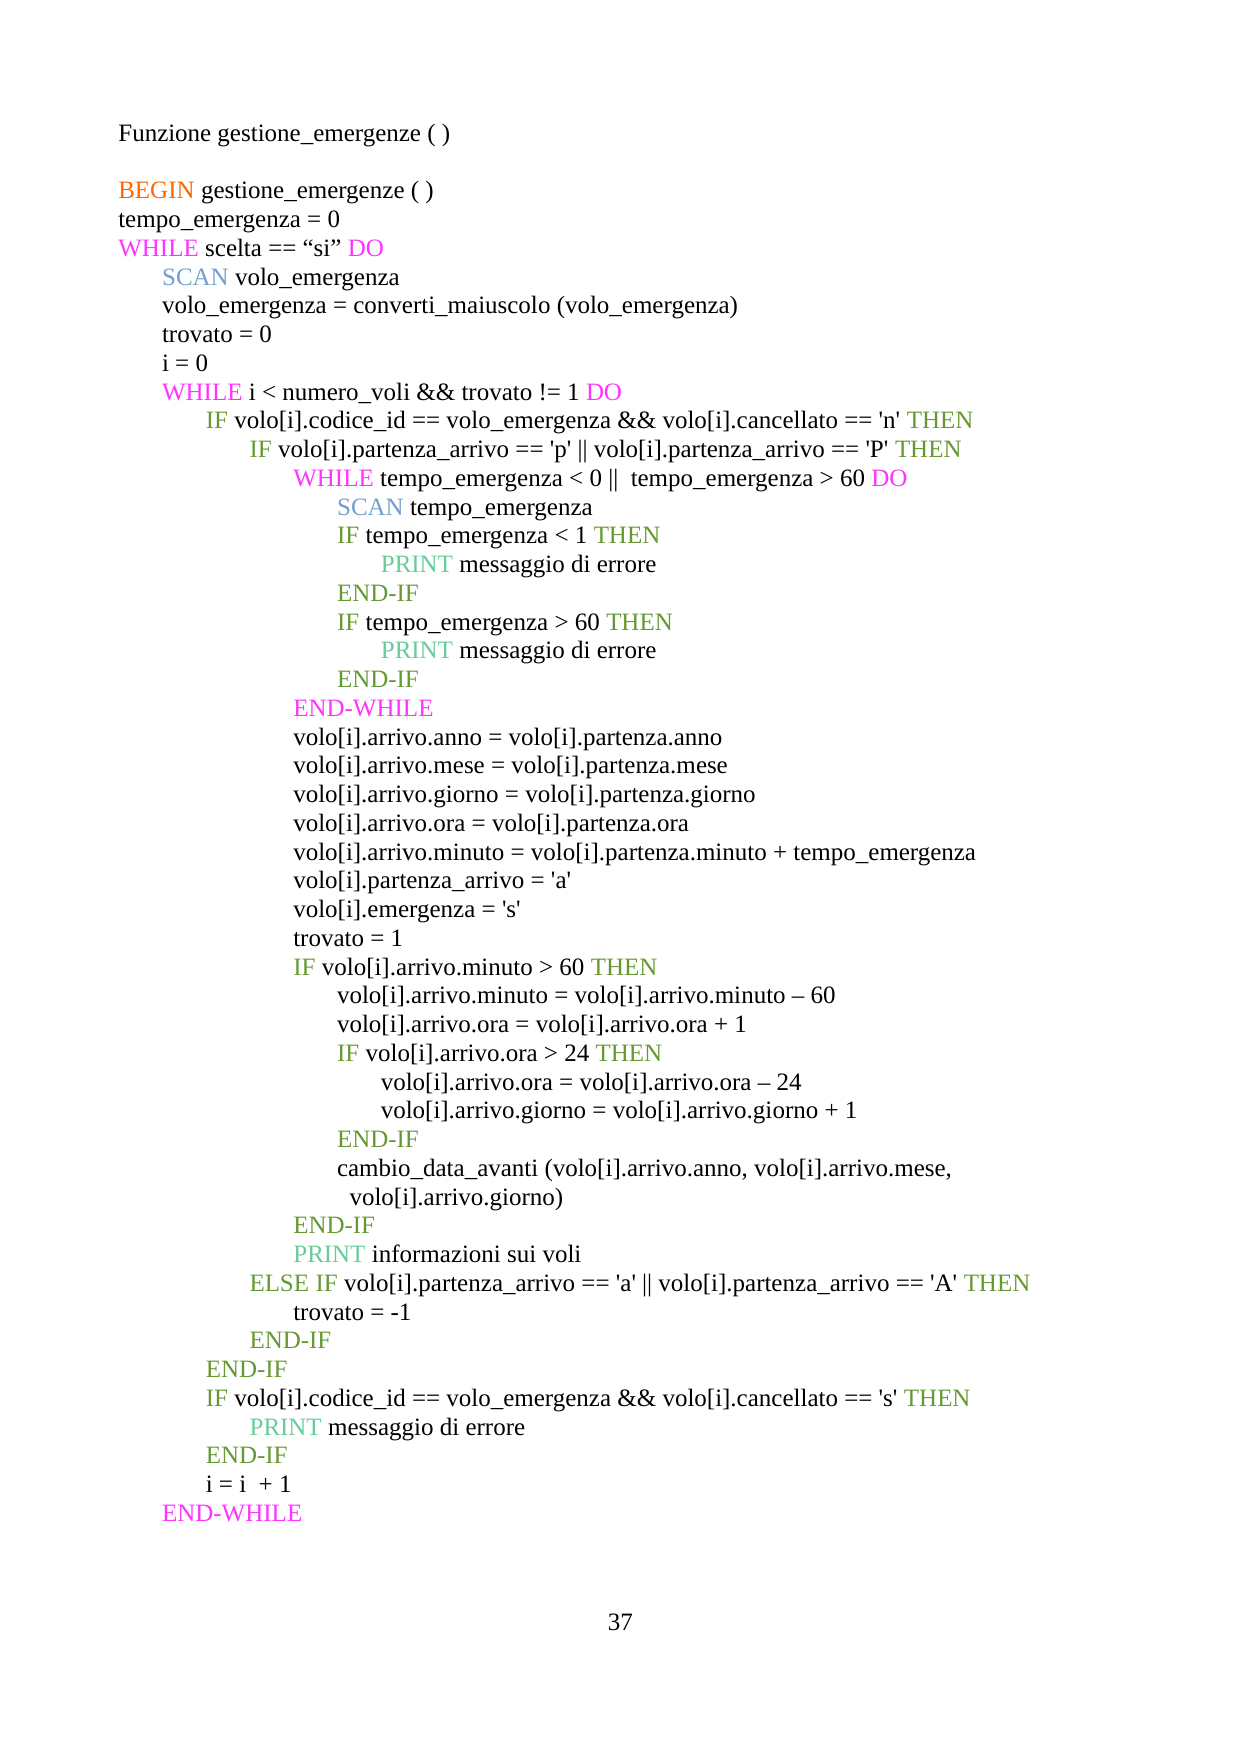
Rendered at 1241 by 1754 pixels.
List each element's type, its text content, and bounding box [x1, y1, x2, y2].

text volo[i].arrivo.ora = volo[i].arrivo.ora – 24 [118, 1067, 1122, 1096]
text volo[i].arrivo.ora = volo[i].arrivo.ora + 1 [118, 1009, 1122, 1038]
text volo[i].arrivo.ora = volo[i].partenza.ora [118, 808, 1122, 837]
text IF volo[i].codice_id == volo_emergenza && volo[i].cancellato == 'n' THEN [118, 406, 1122, 434]
text trovato = -1 [118, 1297, 1122, 1326]
text WHILE i < numero_voli && trovato != 1 DO [118, 377, 1122, 406]
text BEGIN gestione_emergenze ( ) [118, 176, 1122, 204]
text END-WHILE [118, 693, 1122, 722]
text IF tempo_emergenza > 60 THEN [118, 607, 1122, 636]
text Funzione gestione_emergenze ( ) [118, 118, 1122, 147]
text IF volo[i].codice_id == volo_emergenza && volo[i].cancellato == 's' THEN [118, 1383, 1122, 1412]
text SCAN volo_emergenza [118, 262, 1122, 291]
text END-IF [118, 578, 1122, 607]
text END-IF [118, 664, 1122, 693]
text volo[i].arrivo.minuto = volo[i].arrivo.minuto – 60 [118, 981, 1122, 1009]
text PRINT messaggio di errore [118, 636, 1122, 664]
text IF volo[i].arrivo.ora > 24 THEN [118, 1038, 1122, 1067]
text END-WHILE [118, 1498, 1122, 1527]
text END-IF [118, 1326, 1122, 1354]
text volo[i].partenza_arrivo = 'a' [118, 866, 1122, 894]
text volo[i].arrivo.minuto = volo[i].partenza.minuto + tempo_emergenza [118, 837, 1122, 866]
text PRINT messaggio di errore [118, 549, 1122, 578]
text volo[i].arrivo.giorno = volo[i].partenza.giorno [118, 779, 1122, 808]
text PRINT informazioni sui voli [118, 1239, 1122, 1268]
text WHILE tempo_emergenza < 0 || tempo_emergenza > 60 DO [118, 463, 1122, 492]
text END-IF [118, 1124, 1122, 1153]
text END-IF [118, 1441, 1122, 1469]
text IF volo[i].partenza_arrivo == 'p' || volo[i].partenza_arrivo == 'P' THEN [118, 434, 1122, 463]
text trovato = 1 [118, 923, 1122, 952]
text volo[i].emergenza = 's' [118, 894, 1122, 923]
text ELSE IF volo[i].partenza_arrivo == 'a' || volo[i].partenza_arrivo == 'A' THEN [118, 1268, 1122, 1297]
text IF volo[i].arrivo.minuto > 60 THEN [118, 952, 1122, 981]
text trovato = 0 [118, 319, 1122, 348]
text volo[i].arrivo.anno = volo[i].partenza.anno [118, 722, 1122, 751]
text WHILE scelta == “si” DO [118, 233, 1122, 262]
text tempo_emergenza = 0 [118, 204, 1122, 233]
text SCAN tempo_emergenza [118, 492, 1122, 521]
text volo[i].arrivo.mese = volo[i].partenza.mese [118, 751, 1122, 779]
text i = i + 1 [118, 1469, 1122, 1498]
text volo_emergenza = converti_maiuscolo (volo_emergenza) [118, 291, 1122, 319]
text END-IF [118, 1211, 1122, 1239]
text IF tempo_emergenza < 1 THEN [118, 521, 1122, 549]
text END-IF [118, 1354, 1122, 1383]
text cambio_data_avanti (volo[i].arrivo.anno, volo[i].arrivo.mese, volo[i].arrivo.giorno) [118, 1153, 1122, 1211]
text volo[i].arrivo.giorno = volo[i].arrivo.giorno + 1 [118, 1096, 1122, 1124]
text PRINT messaggio di errore [118, 1412, 1122, 1441]
text i = 0 [118, 348, 1122, 377]
